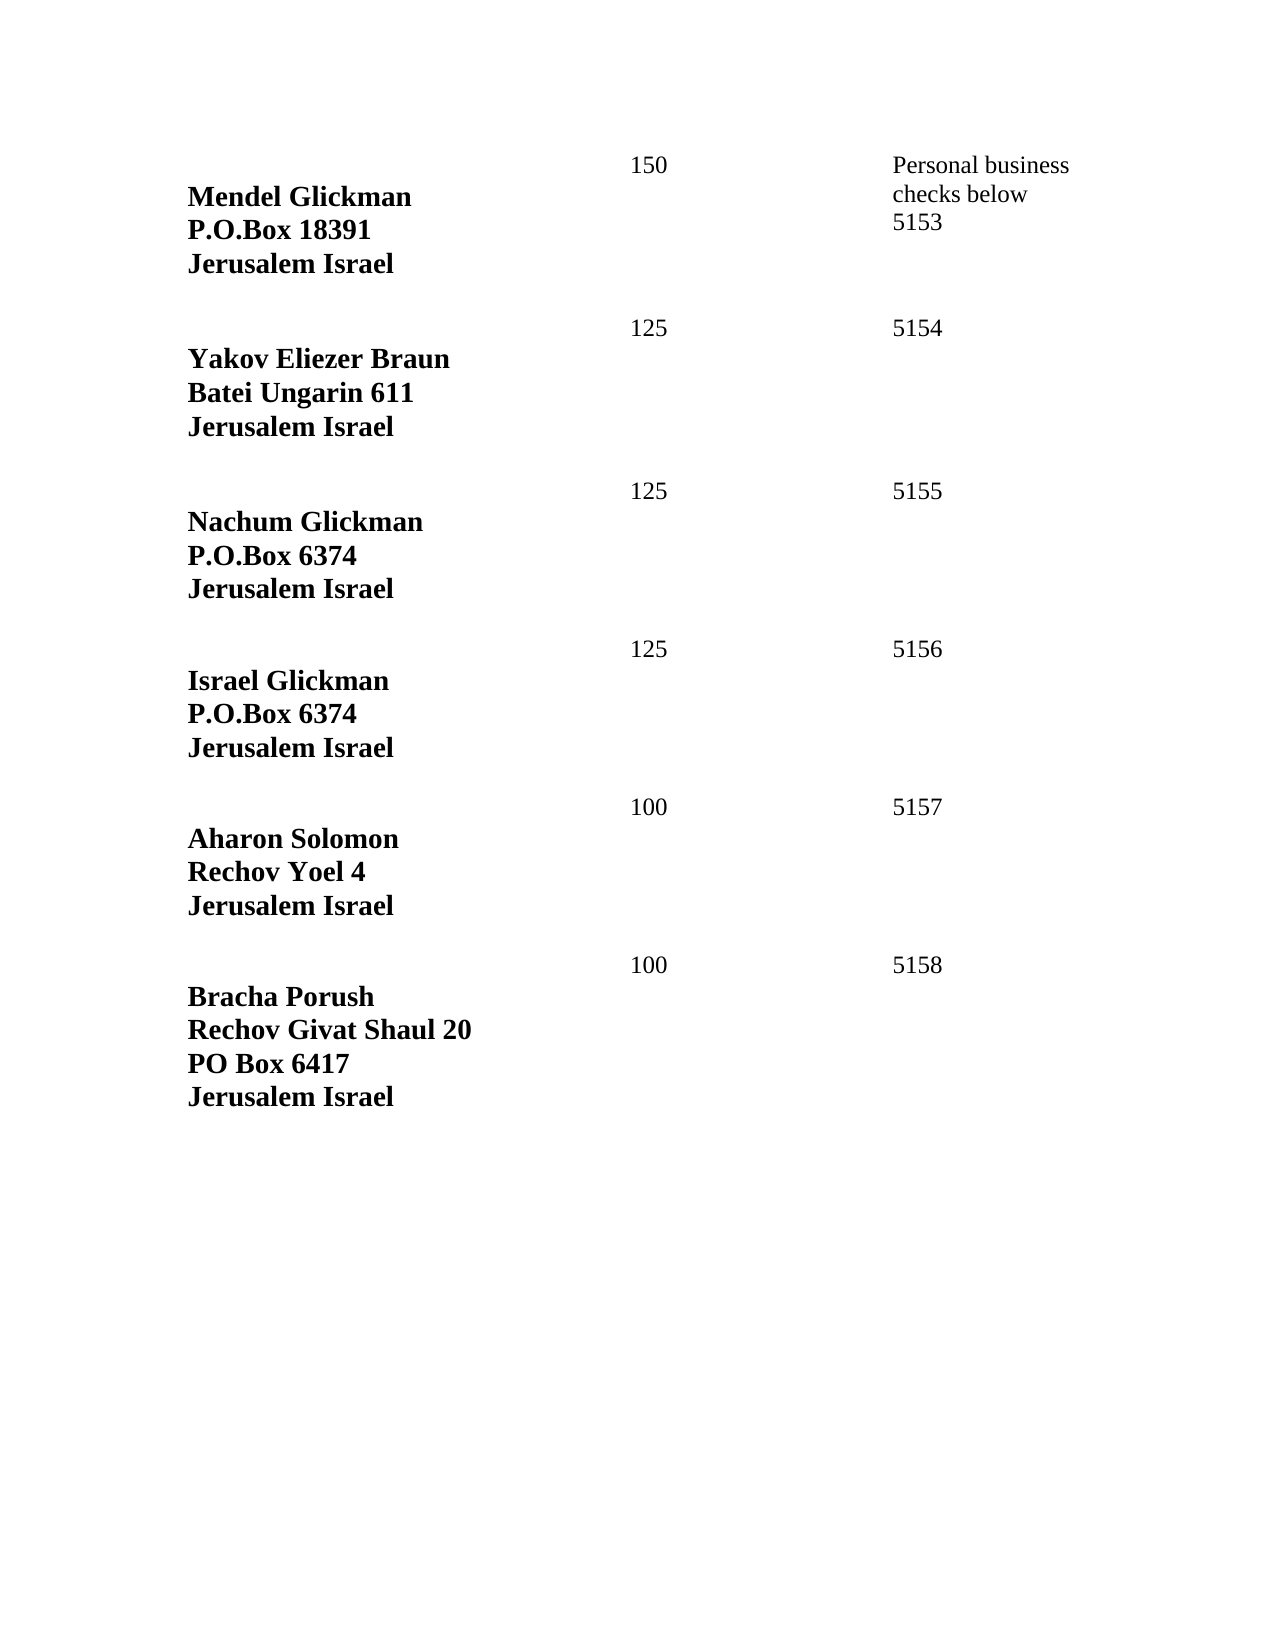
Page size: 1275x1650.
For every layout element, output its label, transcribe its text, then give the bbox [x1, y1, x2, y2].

table_cell 125 [619, 476, 881, 634]
table_cell Yakov Eliezer Braun Batei Ungarin 611 Jerusalem Israel [176, 313, 619, 476]
table_cell 5155 [881, 476, 1099, 634]
table_cell [619, 1142, 881, 1171]
table_cell 125 [619, 634, 881, 792]
table_header Mendel Glickman P.O.Box 18391 Jerusalem Israel [176, 150, 619, 313]
table_cell 5158 [881, 950, 1099, 1142]
table_header Personal business checks below 5153 [881, 150, 1099, 313]
table_cell Bracha Porush Rechov Givat Shaul 20 PO Box 6417 Jerusalem Israel [176, 950, 619, 1142]
table_cell 5157 [881, 792, 1099, 950]
table_cell 125 [619, 313, 881, 476]
table_cell 5156 [881, 634, 1099, 792]
table_cell 100 [619, 950, 881, 1142]
table_cell 100 [619, 792, 881, 950]
table_cell Aharon Solomon Rechov Yoel 4 Jerusalem Israel [176, 792, 619, 950]
table_cell 5154 [881, 313, 1099, 476]
table_cell Israel Glickman P.O.Box 6374 Jerusalem Israel [176, 634, 619, 792]
table_header 150 [619, 150, 881, 313]
table_cell [881, 1142, 1099, 1171]
table_cell [176, 1142, 619, 1171]
table_cell Nachum Glickman P.O.Box 6374 Jerusalem Israel [176, 476, 619, 634]
